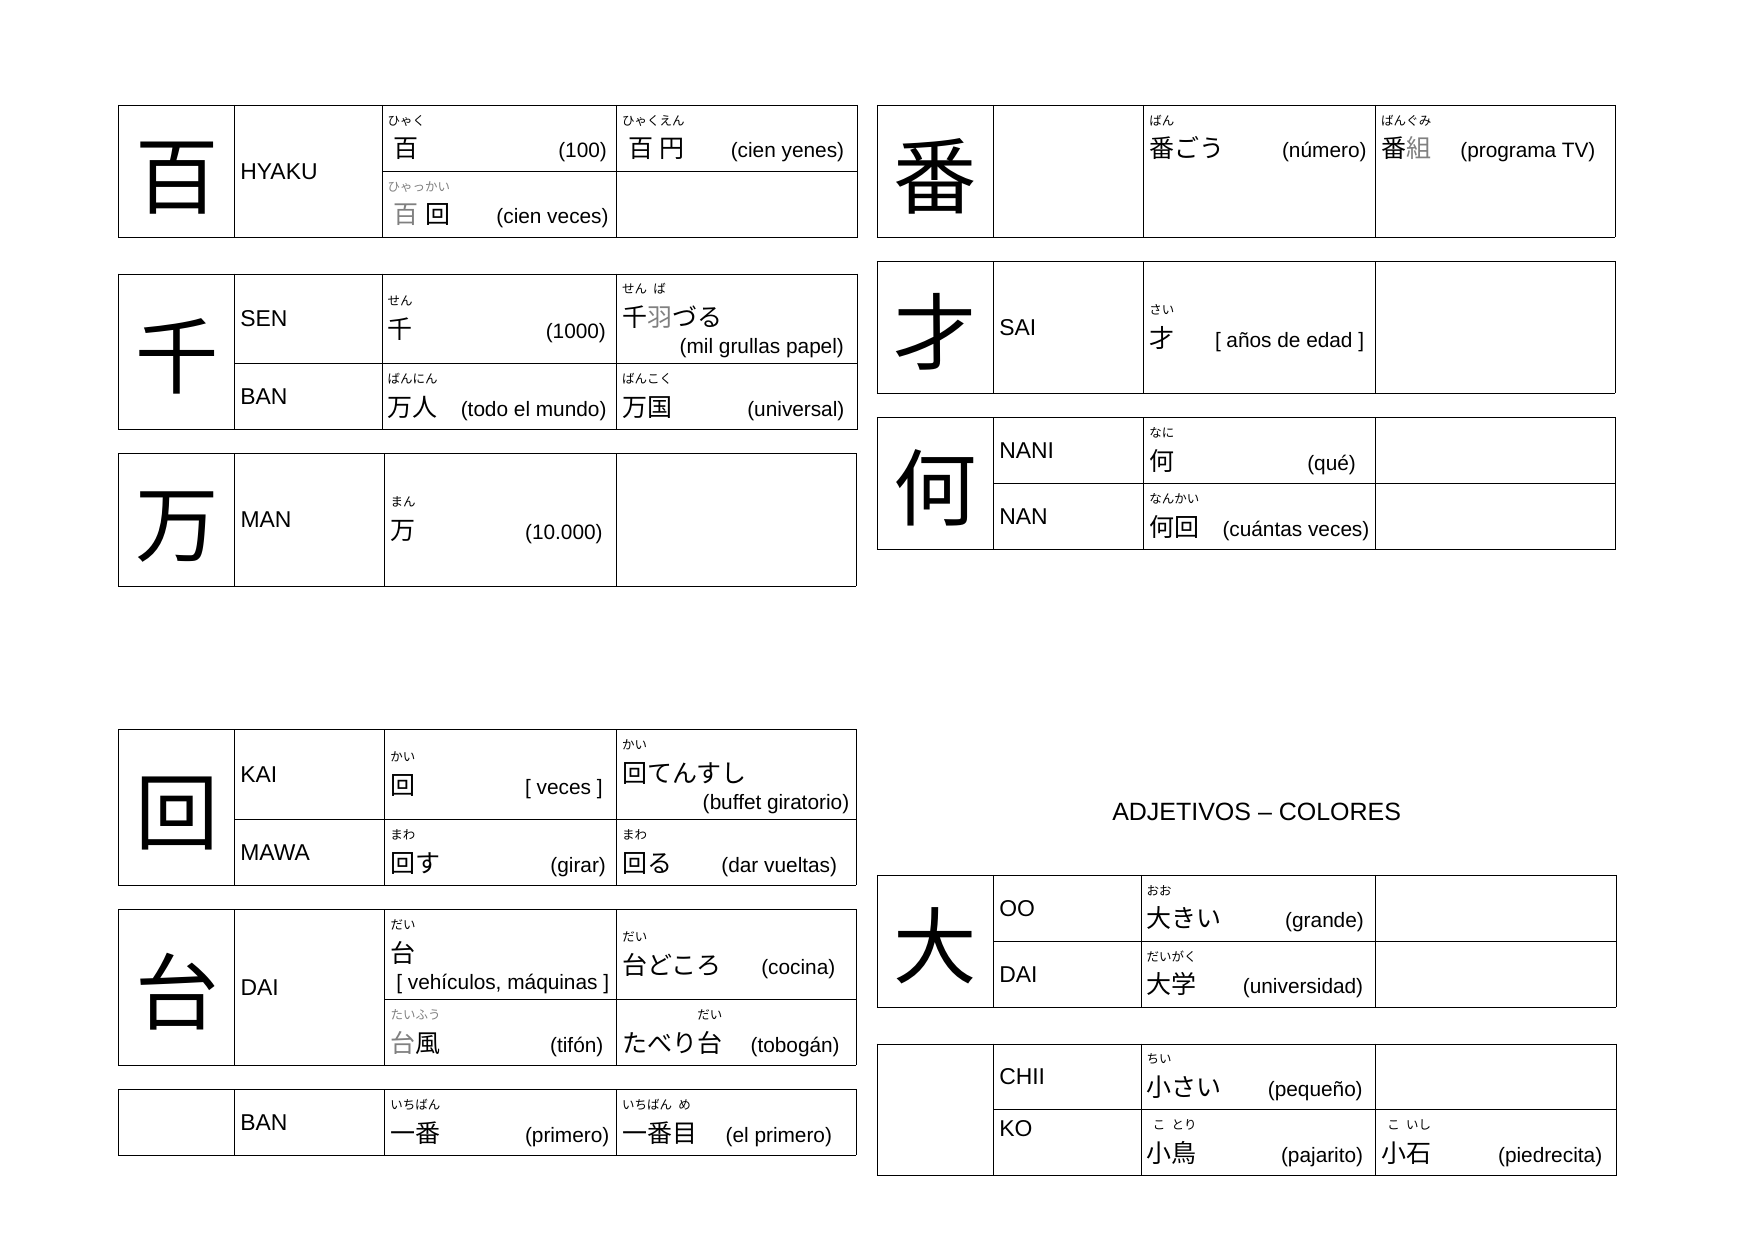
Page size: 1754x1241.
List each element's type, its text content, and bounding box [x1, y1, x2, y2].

table_cell NAN [994, 484, 1143, 549]
table_header [119, 1090, 234, 1155]
table_cell 大だい学がく (universidad) [1142, 942, 1375, 1007]
table_header 何 [878, 418, 993, 549]
table_header 一いち番ばん目め (el primero) [617, 1090, 856, 1155]
table_cell [1376, 942, 1616, 1007]
table_cell 番ばん組ぐみ (programa TV) [1376, 106, 1615, 237]
table_header [994, 106, 1143, 237]
table_header 回かいてんすし (buffet giratorio) [617, 730, 856, 819]
table_header 台 [119, 910, 234, 1065]
table_header NANI [994, 418, 1143, 483]
table_cell KO [994, 1110, 1141, 1175]
table_header 万まん (10.000) [385, 454, 616, 586]
table_cell 台たい風ふう (tifón) [385, 1000, 616, 1065]
table_header 大おおきい (grande) [1142, 876, 1375, 941]
table_header 大 [878, 876, 993, 1007]
table_cell 小こ石いし (piedrecita) [1376, 1110, 1616, 1175]
table_cell [1376, 484, 1615, 549]
table_cell 小こ鳥とり (pajarito) [1142, 1110, 1375, 1175]
table_header 万 [119, 454, 234, 586]
table_header KAI [235, 730, 384, 819]
table_header 台だい [ vehículos, máquinas ] [385, 910, 616, 999]
table_header SAI [994, 262, 1143, 393]
table_header 百ひゃく円えん (cien yenes) [617, 106, 857, 171]
table_header 千 [119, 275, 234, 429]
table_header 才 [878, 262, 993, 393]
table_cell MAWA [235, 820, 384, 885]
table_header [617, 454, 856, 586]
table_header 百 [119, 106, 234, 237]
table_cell 百ひゃっ回かい (cien veces) [383, 172, 616, 237]
table_header 百ひゃく (100) [383, 106, 616, 171]
table_cell BAN [235, 364, 382, 429]
table_cell 何なん回かい (cuántas veces) [1144, 484, 1375, 549]
table_cell 万ばん人にん (todo el mundo) [383, 364, 616, 429]
text ADJETIVOS – COLORES [877, 797, 1636, 826]
table_header DAI [235, 910, 384, 1065]
table_header 番 [878, 106, 993, 237]
table_header 小ちいさい (pequeño) [1142, 1045, 1375, 1109]
table_header 一いち番ばん (primero) [385, 1090, 616, 1155]
table_header 台だいどころ (cocina) [617, 910, 856, 999]
table_cell 番ばんごう (número) [1144, 106, 1375, 237]
table_header 回かい [ veces ] [385, 730, 616, 819]
table_header HYAKU [235, 106, 382, 237]
table_header MAN [235, 454, 384, 586]
table_header 千せん羽ばづる (mil grullas papel) [617, 275, 857, 363]
table_header 小 [878, 1045, 993, 1175]
table_cell 回まわる (dar vueltas) [617, 820, 856, 885]
table_header 才さい [ años de edad ] [1144, 262, 1375, 393]
table_header BAN [235, 1090, 384, 1155]
table_header 何なに (qué) [1144, 418, 1375, 483]
table_cell たべり台だい (tobogán) [617, 1000, 856, 1065]
table_cell [617, 172, 857, 237]
table_header [1376, 418, 1615, 483]
table_cell 万ばん国こく (universal) [617, 364, 857, 429]
table_header [1376, 1045, 1616, 1109]
table_cell DAI [994, 942, 1141, 1007]
table_header 回 [119, 730, 234, 885]
table_header SEN [235, 275, 382, 363]
table_header CHII [994, 1045, 1141, 1109]
table_header [1376, 876, 1616, 941]
table_cell 回まわす (girar) [385, 820, 616, 885]
table_header 千せん (1000) [383, 275, 616, 363]
table_header [1376, 262, 1615, 393]
table_header OO [994, 876, 1141, 941]
